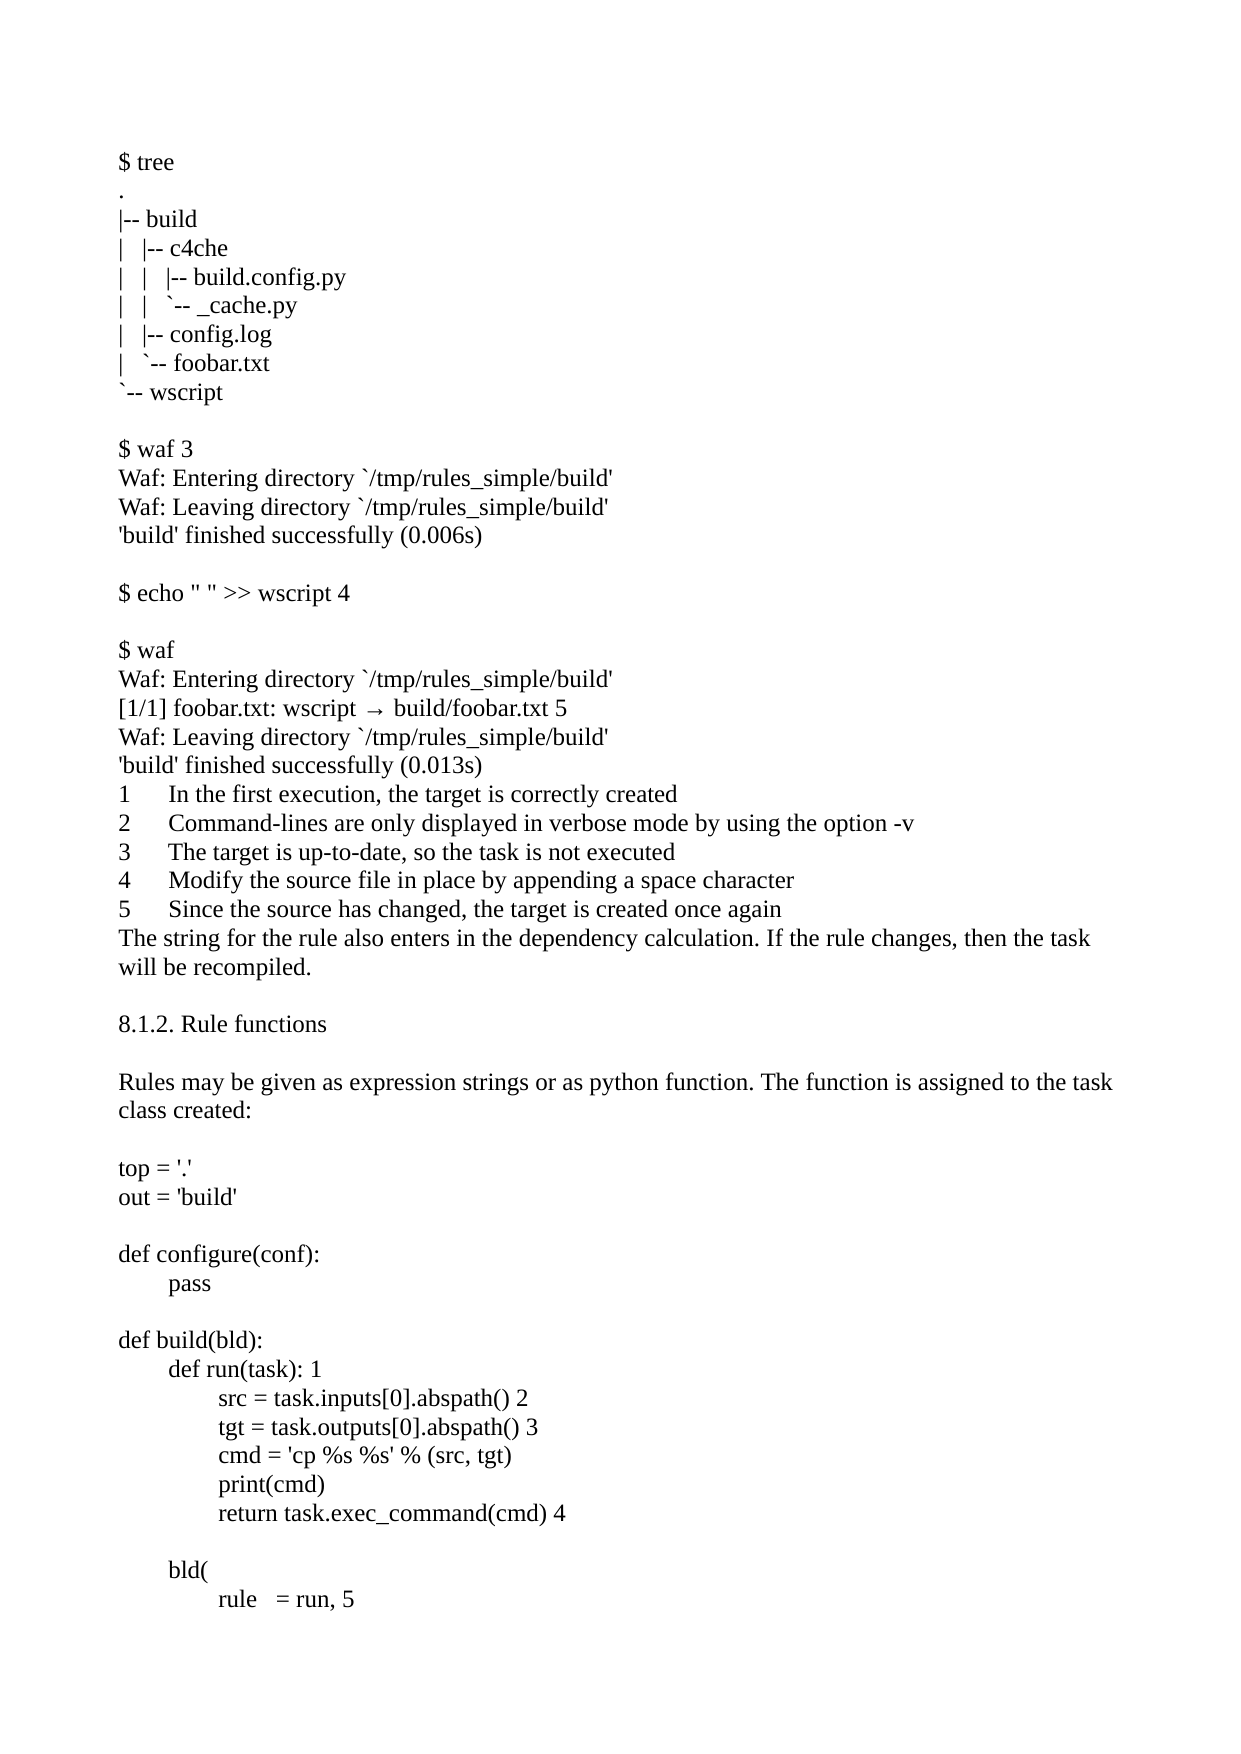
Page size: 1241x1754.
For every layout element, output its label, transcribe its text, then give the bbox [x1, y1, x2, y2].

text Waf: Leaving directory `/tmp/rules_simple/build' [118, 722, 1122, 751]
text 5 Since the source has changed, the target is created once again [118, 894, 1122, 923]
text $ waf [118, 636, 1122, 664]
text The string for the rule also enters in the dependency calculation. If the rule changes, then the task will be recompiled. [118, 923, 1122, 981]
text cmd = 'cp %s %s' % (src, tgt) [118, 1441, 1122, 1469]
text rule = run, 5 [118, 1584, 1122, 1613]
text | `-- foobar.txt [118, 348, 1122, 377]
text | | `-- _cache.py [118, 291, 1122, 319]
text | |-- c4che [118, 233, 1122, 262]
text print(cmd) [118, 1469, 1122, 1498]
text bld( [118, 1556, 1122, 1584]
text 1 In the first execution, the target is correctly created [118, 779, 1122, 808]
text top = '.' [118, 1153, 1122, 1182]
text 'build' finished successfully (0.006s) [118, 521, 1122, 549]
text Rules may be given as expression strings or as python function. The function is assigned to the task class created: [118, 1067, 1122, 1124]
text tgt = task.outputs[0].abspath() 3 [118, 1412, 1122, 1441]
text return task.exec_command(cmd) 4 [118, 1498, 1122, 1527]
text 4 Modify the source file in place by appending a space character [118, 866, 1122, 894]
text def build(bld): [118, 1326, 1122, 1354]
text $ waf 3 [118, 434, 1122, 463]
text pass [118, 1268, 1122, 1297]
text def run(task): 1 [118, 1354, 1122, 1383]
text [1/1] foobar.txt: wscript → build/foobar.txt 5 [118, 693, 1122, 722]
text def configure(conf): [118, 1239, 1122, 1268]
text 8.1.2. Rule functions [118, 1009, 1122, 1038]
text Waf: Entering directory `/tmp/rules_simple/build' [118, 664, 1122, 693]
text $ echo " " >> wscript 4 [118, 578, 1122, 607]
text Waf: Leaving directory `/tmp/rules_simple/build' [118, 492, 1122, 521]
text |-- build [118, 204, 1122, 233]
text | | |-- build.config.py [118, 262, 1122, 291]
text 2 Command-lines are only displayed in verbose mode by using the option -v [118, 808, 1122, 837]
text $ tree [118, 147, 1122, 176]
text | |-- config.log [118, 319, 1122, 348]
text 'build' finished successfully (0.013s) [118, 751, 1122, 779]
text Waf: Entering directory `/tmp/rules_simple/build' [118, 463, 1122, 492]
text 3 The target is up-to-date, so the task is not executed [118, 837, 1122, 866]
text `-- wscript [118, 377, 1122, 406]
text . [118, 176, 1122, 204]
text out = 'build' [118, 1182, 1122, 1211]
text src = task.inputs[0].abspath() 2 [118, 1383, 1122, 1412]
